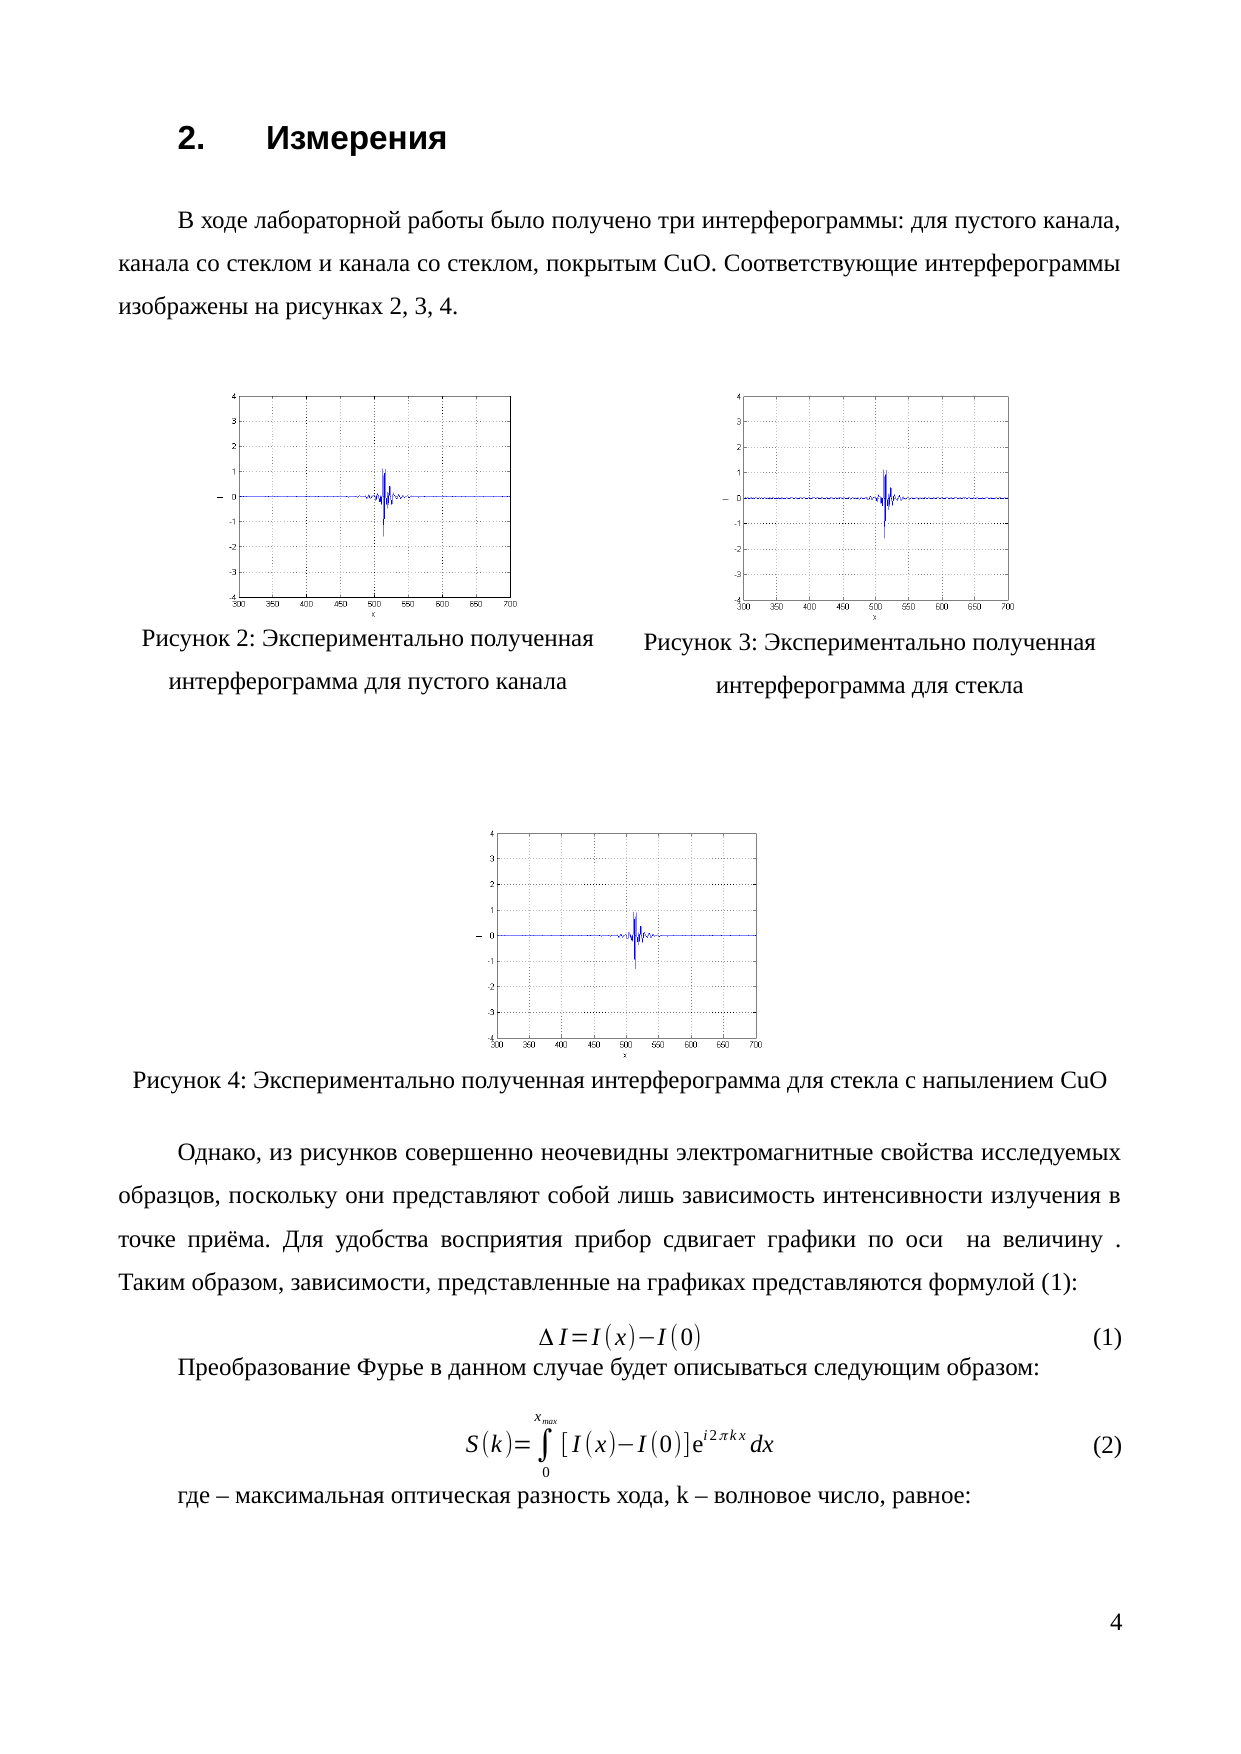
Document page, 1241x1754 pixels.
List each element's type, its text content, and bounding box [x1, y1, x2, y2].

text где – максимальная оптическая разность хода, k – волновое число, равное: [118, 1480, 1122, 1509]
text (2) [118, 1407, 1122, 1480]
text Преобразование Фурье в данном случае будет описываться следующим образом: [118, 1352, 1122, 1381]
text Рисунок 4: Экспериментально полученная интерферограмма для стекла с напылением CuO [118, 1065, 1122, 1093]
table_header Рисунок 3: Экспериментально полученная интерферограмма для стекла [620, 346, 1122, 731]
text (1) [118, 1322, 1122, 1352]
picture [453, 815, 787, 1065]
table_header Рисунок 2: Экспериментально полученная интерферограмма для пустого канала [118, 346, 620, 731]
picture [193, 378, 543, 624]
text В ходе лабораторной работы было получено три интерферограммы: для пустого канала, канала со стеклом и канала со стеклом, покрытым CuO. Соответствующие интерферограммы изображены на рисунках 2, 3, 4. [118, 205, 1122, 320]
text Однако, из рисунков совершенно неочевидны электромагнитные свойства исследуемых образцов, поскольку они представляют собой лишь зависимость интенсивности излучения в точке приёма. Для удобства восприятия прибор сдвигает графики по оси на величину . Таким образом, зависимости, представленные на графиках представляются формулой (1): [118, 1137, 1122, 1296]
picture [700, 378, 1040, 627]
subtitle Измерения [118, 118, 1122, 157]
